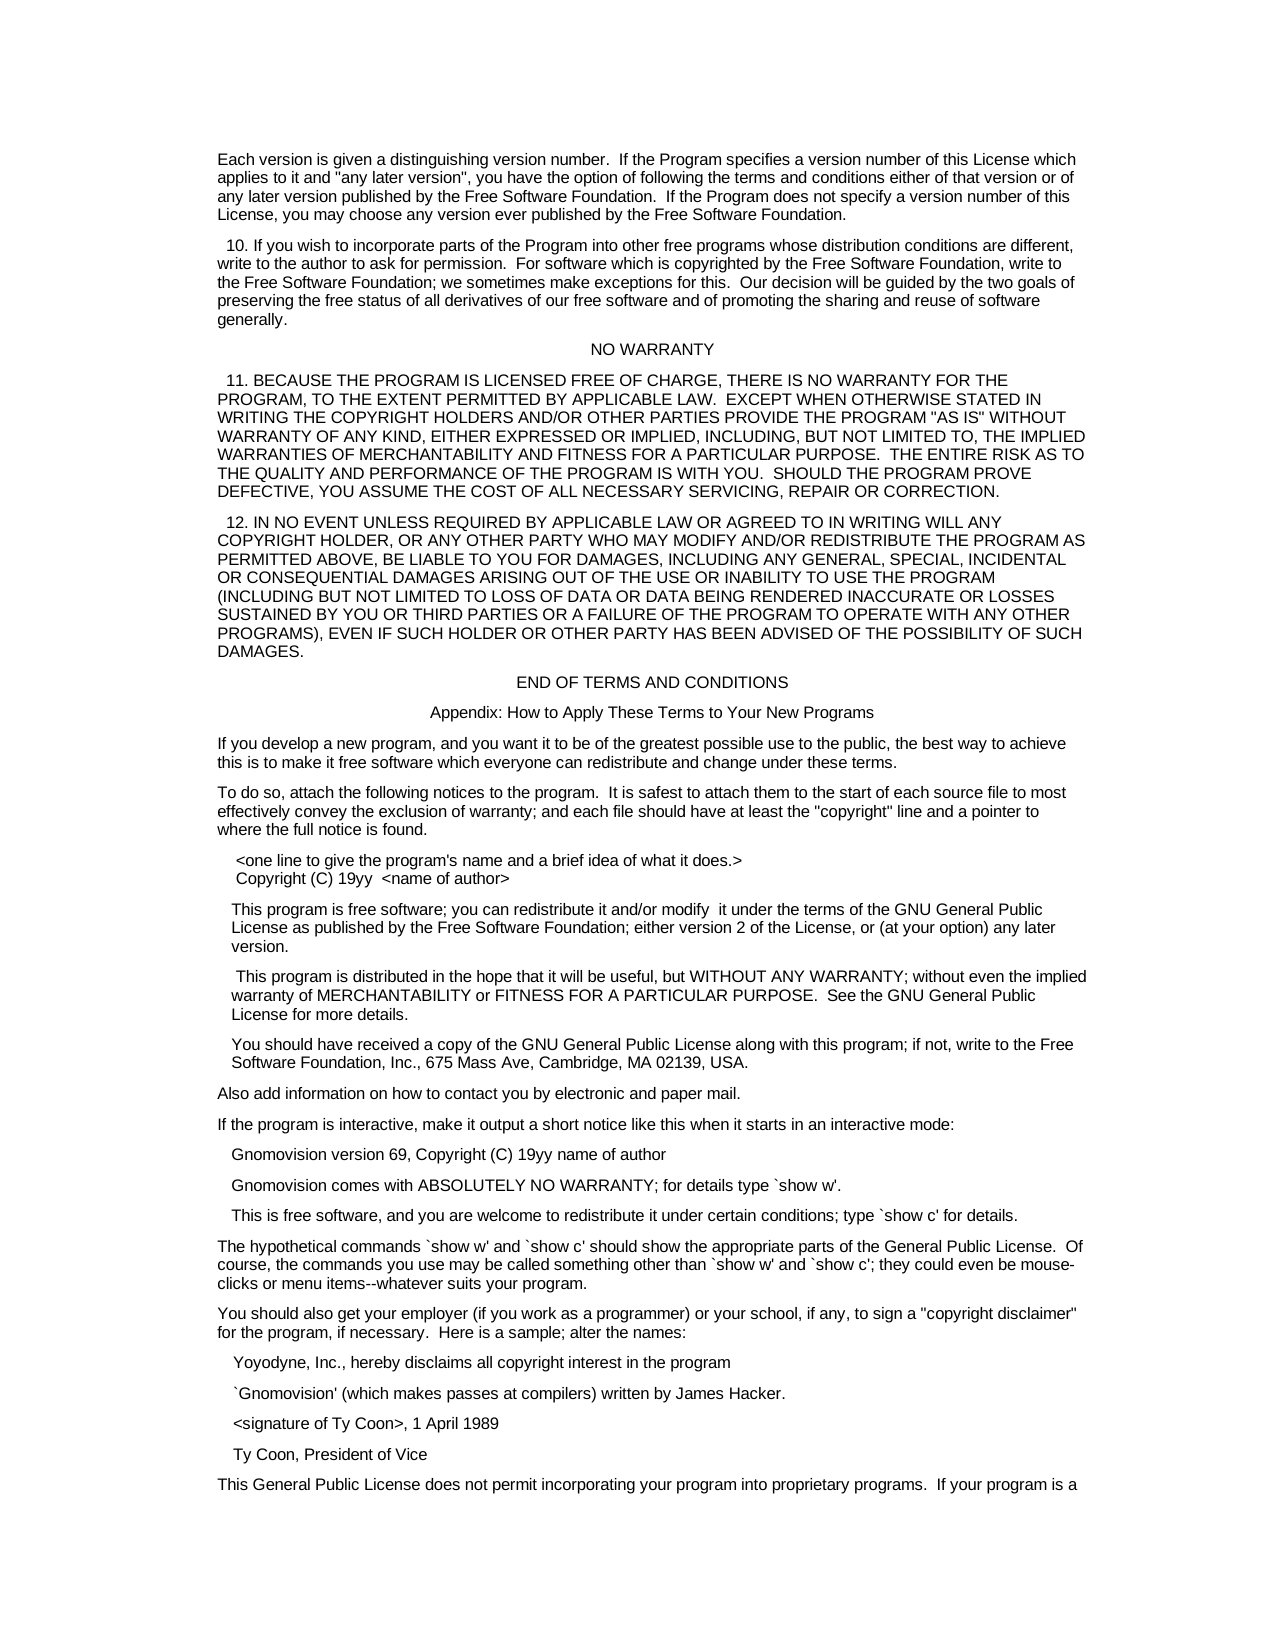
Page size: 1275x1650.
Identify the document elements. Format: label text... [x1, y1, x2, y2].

text This program is free software; you can redistribute it and/or modify it under the terms of the GNU General Public License as published by the Free Software Foundation; either version 2 of the License, or (at your option) any later version. [231, 900, 1087, 956]
text NO WARRANTY [217, 341, 1087, 359]
text <signature of Ty Coon>, 1 April 1989 [233, 1415, 1087, 1433]
text 10. If you wish to incorporate parts of the Program into other free programs whose distribution conditions are different, write to the author to ask for permission. For software which is copyrighted by the Free Software Foundation, write to the Free Software Foundation; we sometimes make exceptions for this. Our decision will be guided by the two goals of preserving the free status of all derivatives of our free software and of promoting the sharing and reuse of software generally. [217, 236, 1087, 329]
text You should have received a copy of the GNU General Public License along with this program; if not, write to the Free Software Foundation, Inc., 675 Mass Ave, Cambridge, MA 02139, USA. [231, 1035, 1087, 1072]
text 11. BECAUSE THE PROGRAM IS LICENSED FREE OF CHARGE, THERE IS NO WARRANTY FOR THE PROGRAM, TO THE EXTENT PERMITTED BY APPLICABLE LAW. EXCEPT WHEN OTHERWISE STATED IN WRITING THE COPYRIGHT HOLDERS AND/OR OTHER PARTIES PROVIDE THE PROGRAM "AS IS" WITHOUT WARRANTY OF ANY KIND, EITHER EXPRESSED OR IMPLIED, INCLUDING, BUT NOT LIMITED TO, THE IMPLIED WARRANTIES OF MERCHANTABILITY AND FITNESS FOR A PARTICULAR PURPOSE. THE ENTIRE RISK AS TO THE QUALITY AND PERFORMANCE OF THE PROGRAM IS WITH YOU. SHOULD THE PROGRAM PROVE DEFECTIVE, YOU ASSUME THE COST OF ALL NECESSARY SERVICING, REPAIR OR CORRECTION. [217, 371, 1087, 501]
text This is free software, and you are welcome to redistribute it under certain conditions; type `show c' for details. [231, 1207, 1087, 1225]
text If you develop a new program, and you want it to be of the greatest possible use to the public, the best way to achieve this is to make it free software which everyone can redistribute and change under these terms. [217, 734, 1087, 772]
text Appendix: How to Apply These Terms to Your New Programs [217, 704, 1087, 722]
text You should also get your employer (if you work as a programmer) or your school, if any, to sign a "copyright disclaimer" for the program, if necessary. Here is a sample; alter the names: [217, 1305, 1087, 1342]
text Yoyodyne, Inc., hereby disclaims all copyright interest in the program [233, 1354, 1087, 1372]
text `Gnomovision' (which makes passes at compilers) written by James Hacker. [233, 1384, 1087, 1403]
text Ty Coon, President of Vice [233, 1445, 1087, 1464]
text Gnomovision version 69, Copyright (C) 19yy name of author [231, 1146, 1087, 1164]
text Each version is given a distinguishing version number. If the Program specifies a version number of this License which applies to it and "any later version", you have the option of following the terms and conditions either of that version or of any later version published by the Free Software Foundation. If the Program does not specify a version number of this License, you may choose any version ever published by the Free Software Foundation. [217, 150, 1087, 224]
text To do so, attach the following notices to the program. It is safest to attach them to the start of each source file to most effectively convey the exclusion of warranty; and each file should have at least the "copyright" line and a pointer to where the full notice is found. [217, 783, 1087, 839]
text <one line to give the program's name and a brief idea of what it does.> Copyright (C) 19yy <name of author> [231, 851, 1087, 888]
text If the program is interactive, make it output a short notice like this when it starts in an interactive mode: [217, 1115, 1087, 1133]
text Also add information on how to contact you by electronic and paper mail. [217, 1084, 1087, 1103]
text This General Public License does not permit incorporating your program into proprietary programs. If your program is a [217, 1476, 1087, 1494]
text This program is distributed in the hope that it will be useful, but WITHOUT ANY WARRANTY; without even the implied warranty of MERCHANTABILITY or FITNESS FOR A PARTICULAR PURPOSE. See the GNU General Public License for more details. [231, 968, 1087, 1023]
text The hypothetical commands `show w' and `show c' should show the appropriate parts of the General Public License. Of course, the commands you use may be called something other than `show w' and `show c'; they could even be mouse-clicks or menu items--whatever suits your program. [217, 1237, 1087, 1293]
text END OF TERMS AND CONDITIONS [217, 673, 1087, 692]
text Gnomovision comes with ABSOLUTELY NO WARRANTY; for details type `show w'. [231, 1176, 1087, 1194]
text 12. IN NO EVENT UNLESS REQUIRED BY APPLICABLE LAW OR AGREED TO IN WRITING WILL ANY COPYRIGHT HOLDER, OR ANY OTHER PARTY WHO MAY MODIFY AND/OR REDISTRIBUTE THE PROGRAM AS PERMITTED ABOVE, BE LIABLE TO YOU FOR DAMAGES, INCLUDING ANY GENERAL, SPECIAL, INCIDENTAL OR CONSEQUENTIAL DAMAGES ARISING OUT OF THE USE OR INABILITY TO USE THE PROGRAM (INCLUDING BUT NOT LIMITED TO LOSS OF DATA OR DATA BEING RENDERED INACCURATE OR LOSSES SUSTAINED BY YOU OR THIRD PARTIES OR A FAILURE OF THE PROGRAM TO OPERATE WITH ANY OTHER PROGRAMS), EVEN IF SUCH HOLDER OR OTHER PARTY HAS BEEN ADVISED OF THE POSSIBILITY OF SUCH DAMAGES. [217, 513, 1087, 661]
